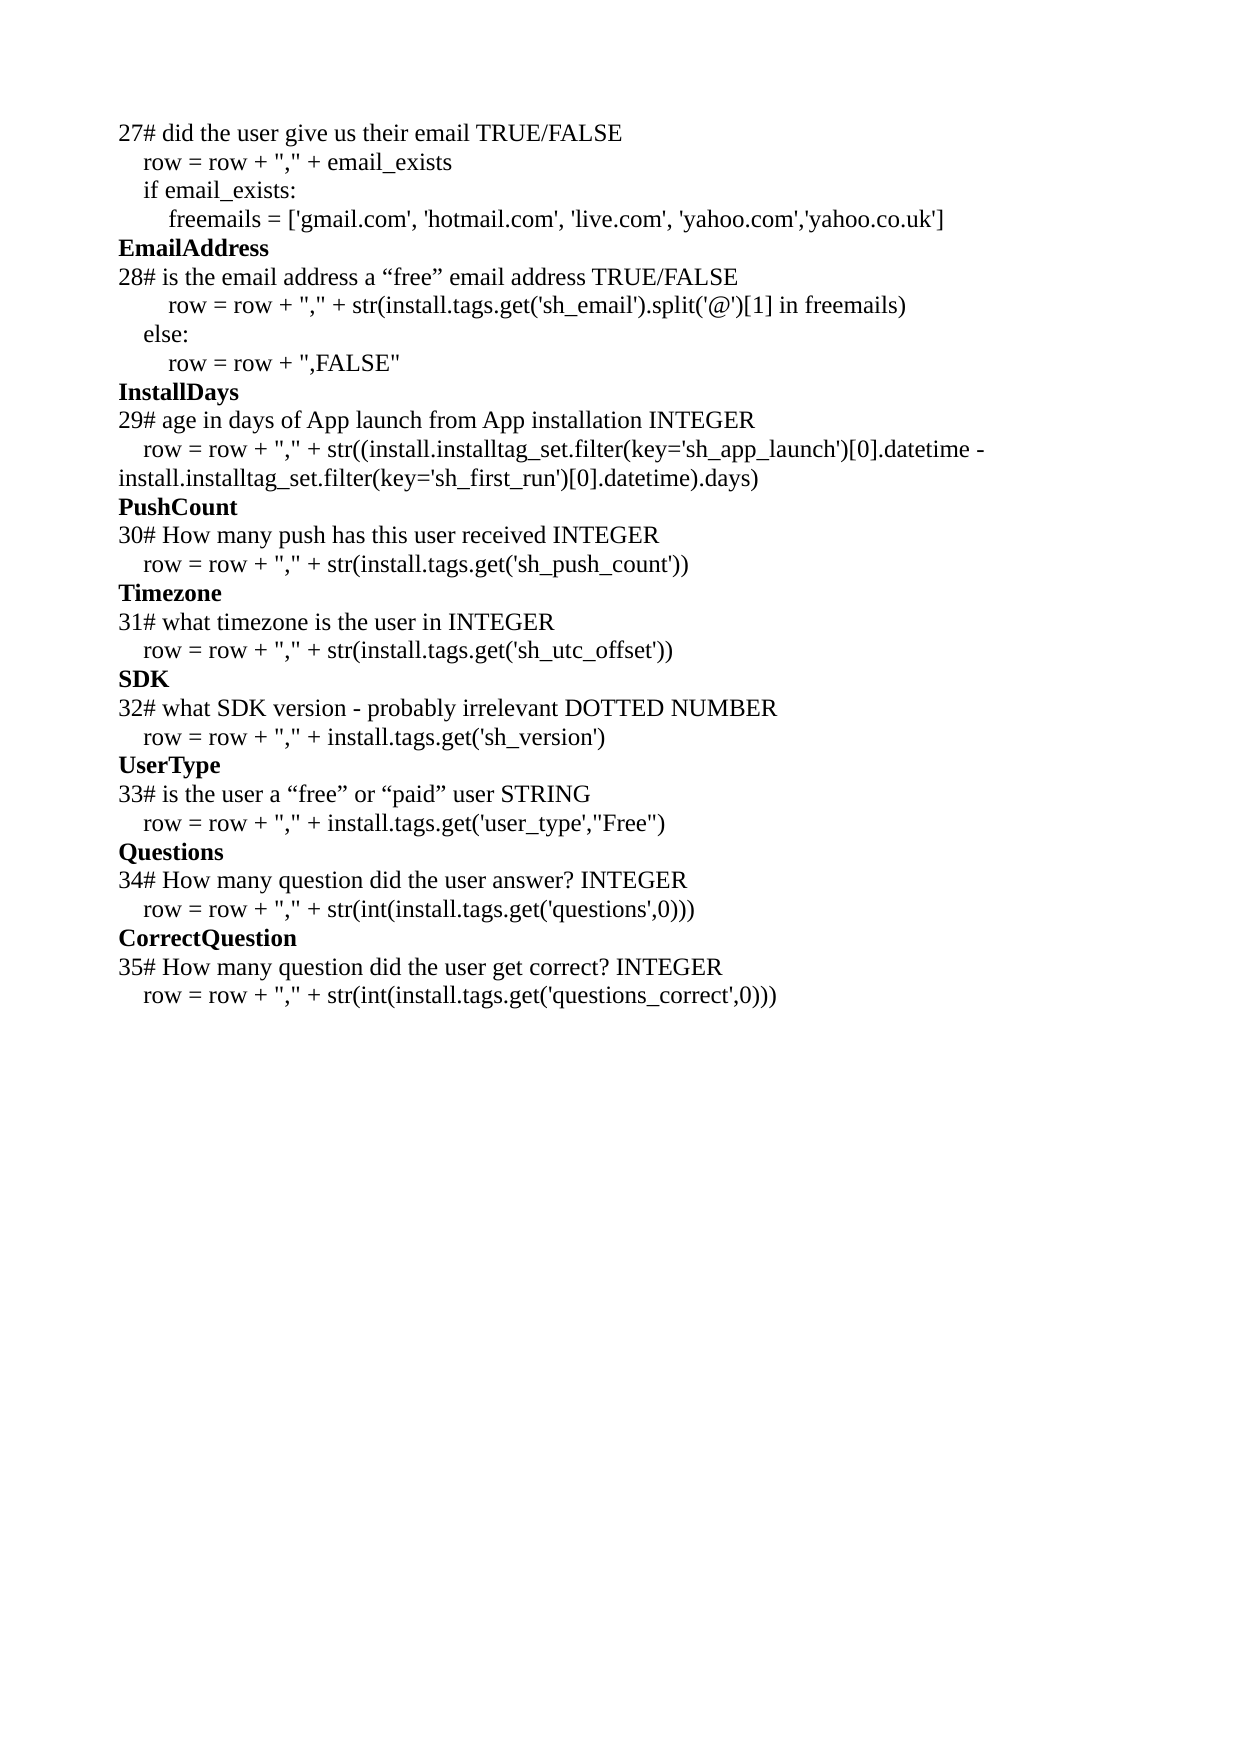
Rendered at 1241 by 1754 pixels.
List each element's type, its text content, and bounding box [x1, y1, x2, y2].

text else: [118, 319, 1122, 348]
text row = row + "," + str(int(install.tags.get('questions_correct',0))) [118, 981, 1122, 1009]
text row = row + "," + str(int(install.tags.get('questions',0))) [118, 894, 1122, 923]
text row = row + "," + email_exists [118, 147, 1122, 176]
text freemails = ['gmail.com', 'hotmail.com', 'live.com', 'yahoo.com','yahoo.co.uk'] [118, 204, 1122, 233]
text 29# age in days of App launch from App installation INTEGER [118, 406, 1122, 434]
text row = row + "," + str((install.installtag_set.filter(key='sh_app_launch')[0].datetime - install.installtag_set.filter(key='sh_first_run')[0].datetime).days) [118, 434, 1122, 492]
text UserType [118, 751, 1122, 779]
text 28# is the email address a “free” email address TRUE/FALSE [118, 262, 1122, 291]
text 31# what timezone is the user in INTEGER [118, 607, 1122, 636]
text 35# How many question did the user get correct? INTEGER [118, 952, 1122, 981]
text row = row + "," + str(install.tags.get('sh_push_count')) [118, 549, 1122, 578]
text 33# is the user a “free” or “paid” user STRING [118, 779, 1122, 808]
text 34# How many question did the user answer? INTEGER [118, 866, 1122, 894]
text Timezone [118, 578, 1122, 607]
text row = row + ",FALSE" [118, 348, 1122, 377]
text row = row + "," + install.tags.get('user_type',"Free") [118, 808, 1122, 837]
text 27# did the user give us their email TRUE/FALSE [118, 118, 1122, 147]
text 32# what SDK version - probably irrelevant DOTTED NUMBER [118, 693, 1122, 722]
text 30# How many push has this user received INTEGER [118, 521, 1122, 549]
text row = row + "," + str(install.tags.get('sh_utc_offset')) [118, 636, 1122, 664]
text row = row + "," + str(install.tags.get('sh_email').split('@')[1] in freemails) [118, 291, 1122, 319]
text SDK [118, 664, 1122, 693]
text row = row + "," + install.tags.get('sh_version') [118, 722, 1122, 751]
text InstallDays [118, 377, 1122, 406]
text Questions [118, 837, 1122, 866]
text EmailAddress [118, 233, 1122, 262]
text PushCount [118, 492, 1122, 521]
text if email_exists: [118, 176, 1122, 204]
text CorrectQuestion [118, 923, 1122, 952]
